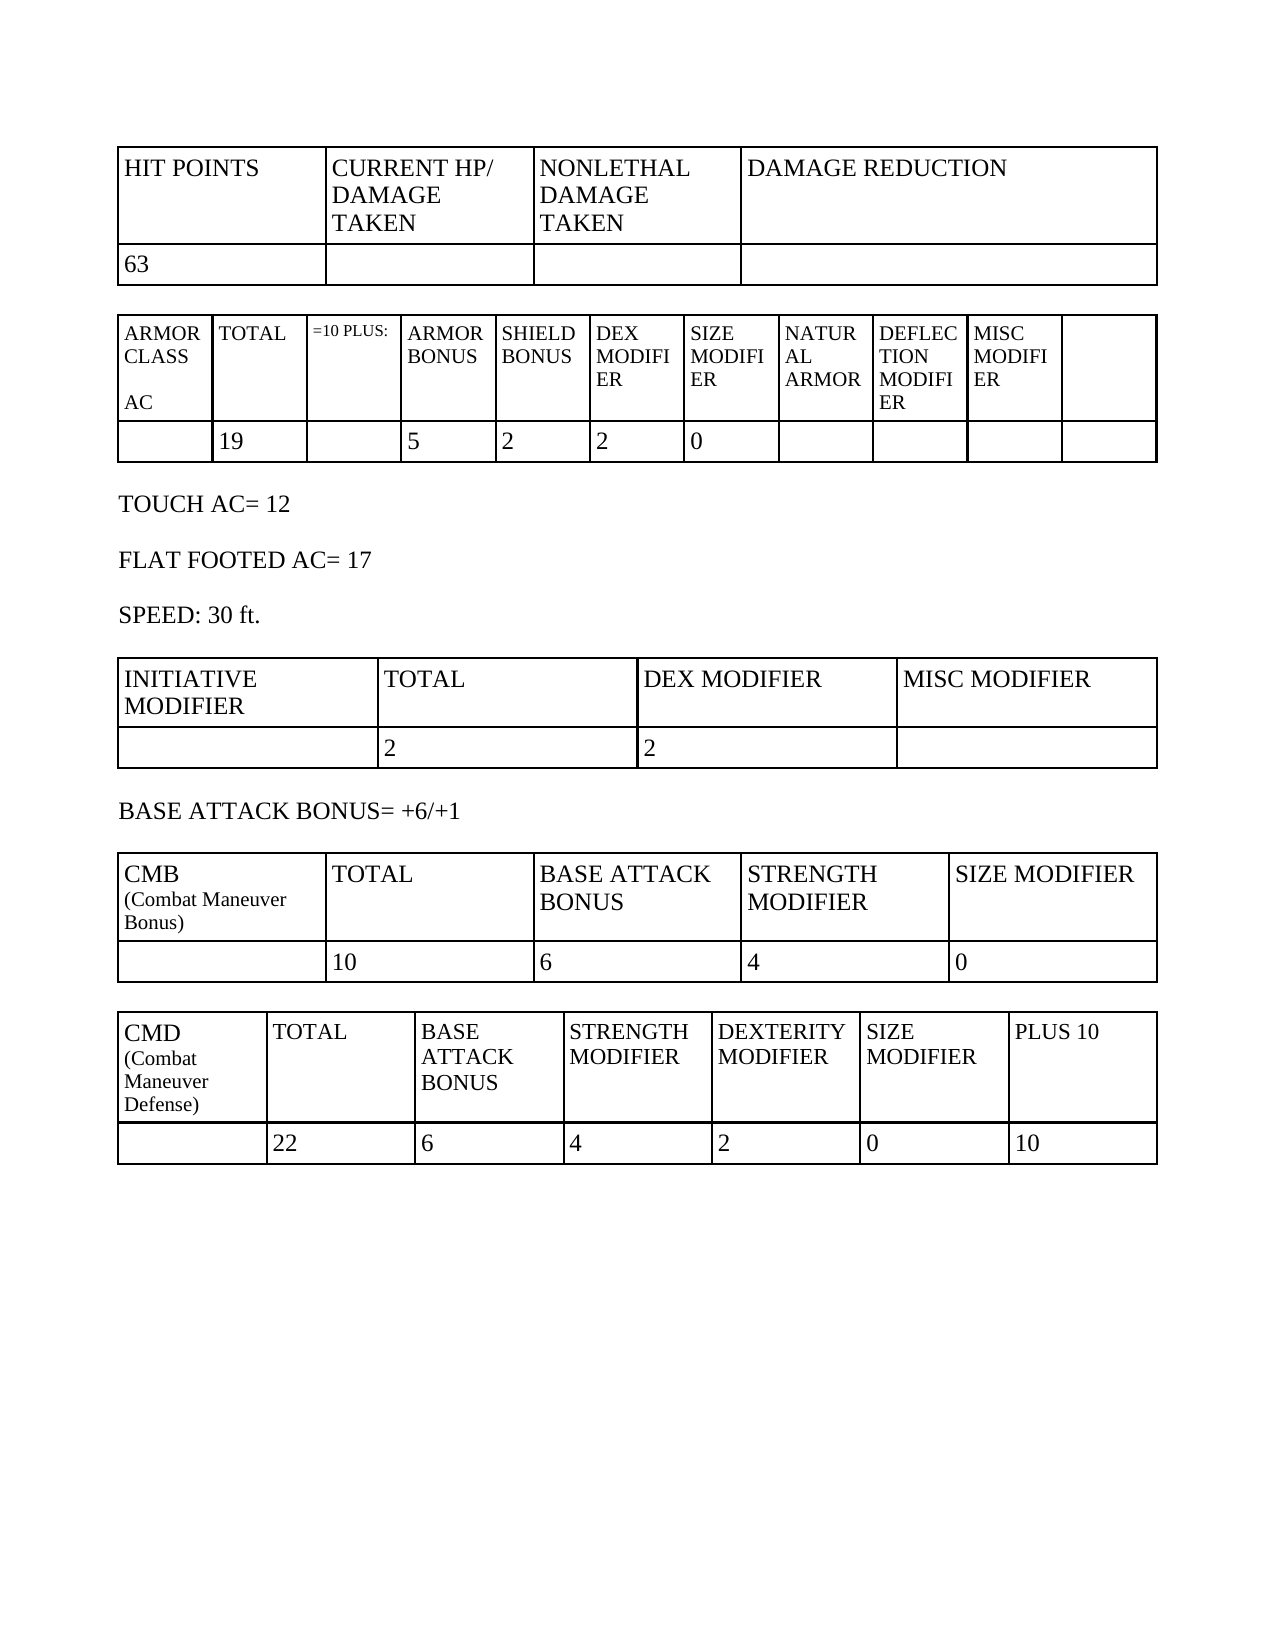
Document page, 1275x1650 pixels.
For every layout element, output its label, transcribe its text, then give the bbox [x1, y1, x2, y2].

table_header [1063, 316, 1155, 419]
table_cell [327, 245, 533, 284]
table_header =10 PLUS: [308, 316, 400, 419]
table_header PLUS 10 [1010, 1013, 1156, 1121]
table_cell 6 [535, 942, 740, 981]
table_header TOTAL [327, 854, 533, 940]
table_header TOTAL [379, 659, 636, 726]
table_cell 63 [119, 245, 325, 284]
table_header TOTAL [214, 316, 306, 419]
text SPEED: 30 ft. [118, 601, 1157, 629]
table_header DEXTERITY MODIFIER [713, 1013, 859, 1121]
table_cell [308, 422, 400, 461]
table_header INITIATIVE MODIFIER [119, 659, 377, 726]
table_cell 2 [639, 728, 896, 767]
table_header MISC MODIFIER [969, 316, 1061, 419]
table_header NATURAL ARMOR [780, 316, 872, 419]
table_cell 0 [685, 422, 778, 461]
table_cell 10 [327, 942, 533, 981]
table_header SIZE MODIFIER [685, 316, 778, 419]
table_header DAMAGE REDUCTION [742, 148, 1156, 242]
table_header BASE ATTACK BONUS [416, 1013, 563, 1121]
table_cell [119, 728, 377, 767]
table_cell [780, 422, 872, 461]
table_header ARMOR CLASS AC [119, 316, 211, 419]
table_cell [742, 245, 1156, 284]
table_cell 19 [214, 422, 306, 461]
text BASE ATTACK BONUS= +6/+1 [118, 797, 1157, 824]
table_cell 10 [1010, 1124, 1156, 1163]
table_cell [898, 728, 1156, 767]
table_cell [119, 942, 325, 981]
table_header BASE ATTACK BONUS [535, 854, 740, 940]
table_cell 22 [268, 1124, 414, 1163]
table_header SHIELD BONUS [497, 316, 589, 419]
table_cell 2 [713, 1124, 859, 1163]
table_header NONLETHAL DAMAGE TAKEN [535, 148, 740, 242]
table_cell [535, 245, 740, 284]
table_header ARMOR BONUS [402, 316, 495, 419]
text FLAT FOOTED AC= 17 [118, 546, 1157, 574]
table_cell 4 [565, 1124, 711, 1163]
table_cell 2 [591, 422, 683, 461]
table_header STRENGTH MODIFIER [565, 1013, 711, 1121]
table_cell 2 [497, 422, 589, 461]
table_cell 6 [416, 1124, 563, 1163]
table_cell [119, 422, 211, 461]
table_header DEFLECTION MODIFIER [874, 316, 966, 419]
table_header DEX MODIFIER [591, 316, 683, 419]
table_cell 5 [402, 422, 495, 461]
table_header HIT POINTS [119, 148, 325, 242]
table_header SIZE MODIFIER [861, 1013, 1008, 1121]
table_cell [119, 1124, 266, 1163]
table_header CMB (Combat Maneuver Bonus) [119, 854, 325, 940]
table_cell [969, 422, 1061, 461]
table_cell 0 [861, 1124, 1008, 1163]
table_cell 4 [742, 942, 948, 981]
table_header TOTAL [268, 1013, 414, 1121]
text TOUCH AC= 12 [118, 491, 1157, 518]
table_cell 2 [379, 728, 636, 767]
table_header DEX MODIFIER [639, 659, 896, 726]
table_header STRENGTH MODIFIER [742, 854, 948, 940]
table_header SIZE MODIFIER [950, 854, 1156, 940]
table_cell [1063, 422, 1155, 461]
table_cell [874, 422, 966, 461]
table_header CURRENT HP/ DAMAGE TAKEN [327, 148, 533, 242]
table_header MISC MODIFIER [898, 659, 1156, 726]
table_header CMD (Combat Maneuver Defense) [119, 1013, 266, 1121]
table_cell 0 [950, 942, 1156, 981]
